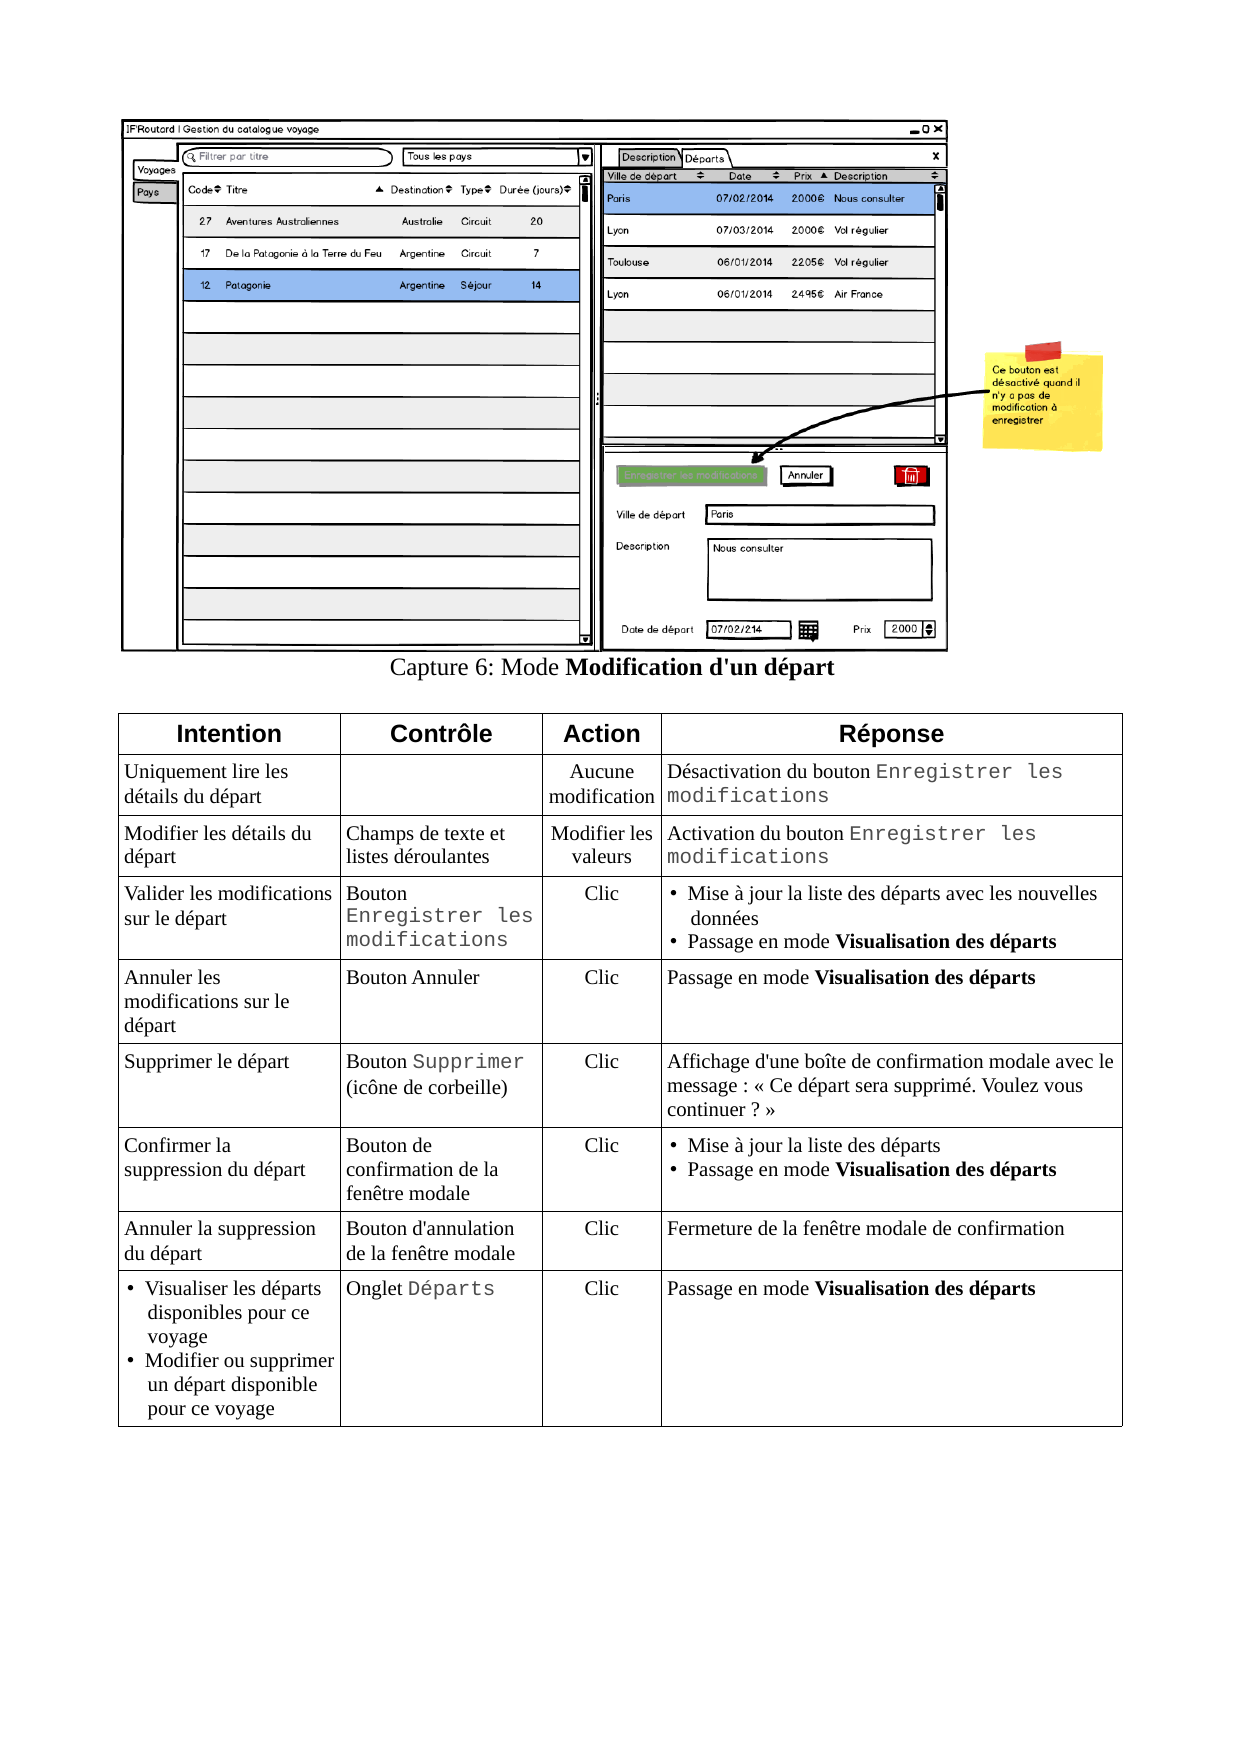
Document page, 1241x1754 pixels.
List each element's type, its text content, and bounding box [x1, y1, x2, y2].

table_cell Désactivation du bouton Enregistrer les modifications [662, 755, 1122, 814]
table_cell Bouton Enregistrer les modifications [341, 877, 542, 959]
table_cell Champs de texte et listes déroulantes [341, 816, 542, 876]
table_cell Clic [543, 877, 661, 959]
table_header Contrôle [341, 714, 542, 754]
table_cell Annuler la suppression du départ [119, 1212, 340, 1270]
table_cell Mise à jour la liste des départs Passage en mode Visualisation des départs [662, 1128, 1122, 1211]
table_header Action [543, 714, 661, 754]
table_cell Activation du bouton Enregistrer les modifications [662, 816, 1122, 876]
table_cell Clic [543, 1271, 661, 1426]
table_cell [341, 755, 542, 814]
table_cell Mise à jour la liste des départs avec les nouvelles données Passage en mode Visualisation des départs [662, 877, 1122, 959]
table_cell Modifier les détails du départ [119, 816, 340, 876]
table_cell Bouton d'annulation de la fenêtre modale [341, 1212, 542, 1270]
table_cell Bouton Supprimer (icône de corbeille) [341, 1044, 542, 1127]
table_cell Clic [543, 960, 661, 1043]
table_cell Passage en mode Visualisation des départs [662, 960, 1122, 1043]
table_cell Onglet Départs [341, 1271, 542, 1426]
table_cell Visualiser les départs disponibles pour ce voyage Modifier ou supprimer un départ disponible pour ce voyage [119, 1271, 340, 1426]
table_cell Modifier les valeurs [543, 816, 661, 876]
table_cell Confirmer la suppression du départ [119, 1128, 340, 1211]
table_cell Clic [543, 1044, 661, 1127]
table_cell Annuler les modifications sur le départ [119, 960, 340, 1043]
table_cell Passage en mode Visualisation des départs [662, 1271, 1122, 1426]
table_header Réponse [662, 714, 1122, 754]
table_cell Clic [543, 1128, 661, 1211]
table_cell Bouton Annuler [341, 960, 542, 1043]
table_cell Uniquement lire les détails du départ [119, 755, 340, 814]
table_cell Aucune modification [543, 755, 661, 814]
picture [121, 119, 1103, 652]
table_cell Clic [543, 1212, 661, 1270]
text Capture 6: Mode Modification d'un départ [121, 652, 1103, 681]
table_cell Bouton de confirmation de la fenêtre modale [341, 1128, 542, 1211]
table_cell Affichage d'une boîte de confirmation modale avec le message : « Ce départ sera supprimé. Voulez vous continuer ? » [662, 1044, 1122, 1127]
table_cell Supprimer le départ [119, 1044, 340, 1127]
table_cell Fermeture de la fenêtre modale de confirmation [662, 1212, 1122, 1270]
table_header Intention [119, 714, 340, 754]
table_cell Valider les modifications sur le départ [119, 877, 340, 959]
